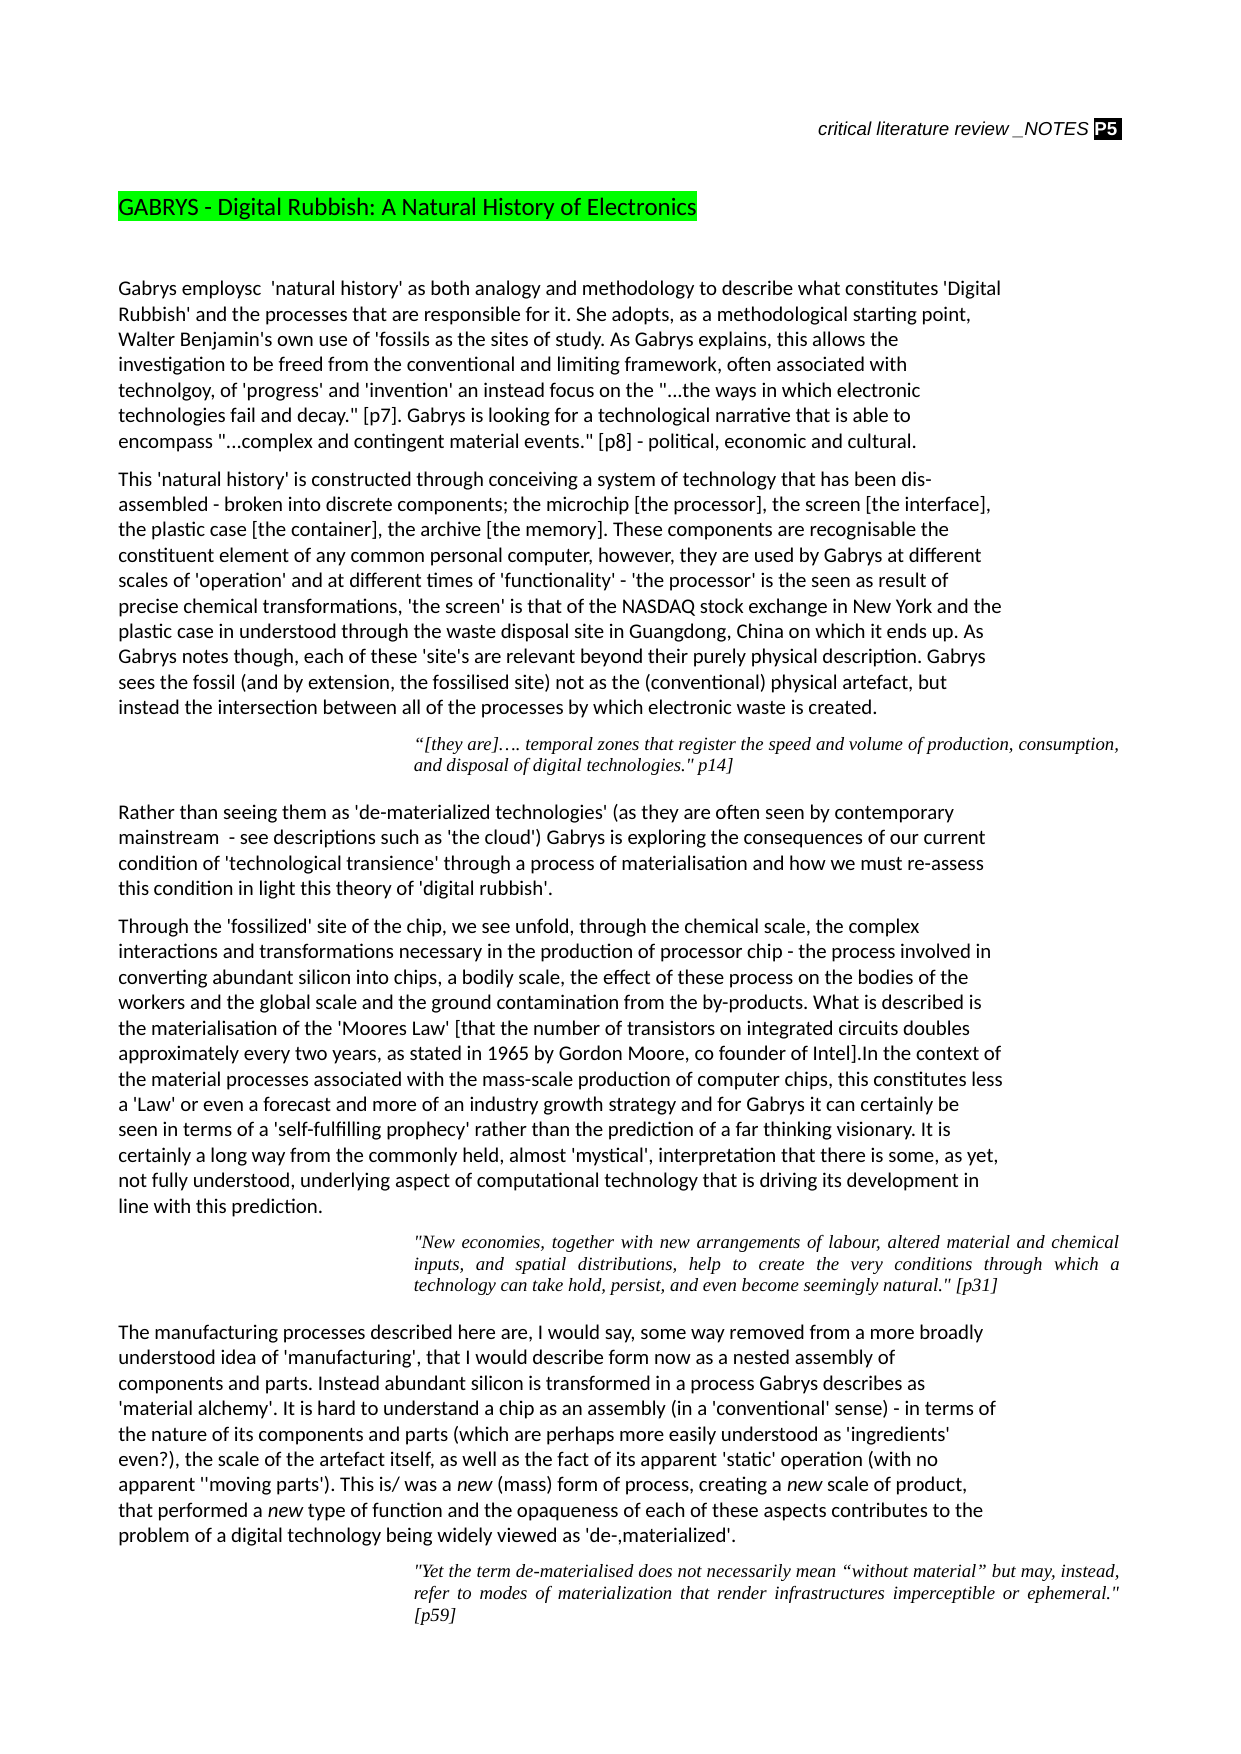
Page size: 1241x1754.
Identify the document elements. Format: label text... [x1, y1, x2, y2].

text “[they are]…. temporal zones that register the speed and volume of production, consumption, and disposal of digital technologies." p14] [413, 732, 1122, 776]
text "New economies, together with new arrangements of labour, altered material and chemical inputs, and spatial distributions, help to create the very conditions through which a technology can take hold, persist, and even become seemingly natural." [p31] [413, 1231, 1122, 1296]
title GABRYS - Digital Rubbish: A Natural History of Electronics [118, 191, 1004, 221]
text This 'natural history' is constructed through conceiving a system of technology that has been dis-assembled - broken into discrete components; the microchip [the processor], the screen [the interface], the plastic case [the container], the archive [the memory]. These components are recognisable the constituent element of any common personal computer, however, they are used by Gabrys at different scales of 'operation' and at different times of 'functionality' - 'the processor' is the seen as result of precise chemical transformations, 'the screen' is that of the NASDAQ stock exchange in New York and the plastic case in understood through the waste disposal site in Guangdong, China on which it ends up. As Gabrys notes though, each of these 'site's are relevant beyond their purely physical description. Gabrys sees the fossil (and by extension, the fossilised site) not as the (conventional) physical artefact, but instead the intersection between all of the processes by which electronic waste is created. [118, 466, 1004, 720]
text Through the 'fossilized' site of the chip, we see unfold, through the chemical scale, the complex interactions and transformations necessary in the production of processor chip - the process involved in converting abundant silicon into chips, a bodily scale, the effect of these process on the bodies of the workers and the global scale and the ground contamination from the by-products. What is described is the materialisation of the 'Moores Law' [that the number of transistors on integrated circuits doubles approximately every two years, as stated in 1965 by Gordon Moore, co founder of Intel].In the context of the material processes associated with the mass-scale production of computer chips, this constitutes less a 'Law' or even a forecast and more of an industry growth strategy and for Gabrys it can certainly be seen in terms of a 'self-fulfilling prophecy' rather than the prediction of a far thinking visionary. It is certainly a long way from the commonly held, almost 'mystical', interpretation that there is some, as yet, not fully understood, underlying aspect of computational technology that is driving its development in line with this prediction. [118, 913, 1004, 1218]
text Gabrys employsc 'natural history' as both analogy and methodology to describe what constitutes 'Digital Rubbish' and the processes that are responsible for it. She adopts, as a methodological starting point, Walter Benjamin's own use of 'fossils as the sites of study. As Gabrys explains, this allows the investigation to be freed from the conventional and limiting framework, often associated with technolgoy, of 'progress' and 'invention' an instead focus on the "...the ways in which electronic technologies fail and decay." [p7]. Gabrys is looking for a technological narrative that is able to encompass "...complex and contingent material events." [p8] - political, economic and cultural. [118, 275, 1004, 453]
text Rather than seeing them as 'de-materialized technologies' (as they are often seen by contemporary mainstream - see descriptions such as 'the cloud') Gabrys is exploring the consequences of our current condition of 'technological transience' through a process of materialisation and how we must re-assess this condition in light this theory of 'digital rubbish'. [118, 799, 1004, 901]
text The manufacturing processes described here are, I would say, some way removed from a more broadly understood idea of 'manufacturing', that I would describe form now as a nested assembly of components and parts. Instead abundant silicon is transformed in a process Gabrys describes as 'material alchemy'. It is hard to understand a chip as an assembly (in a 'conventional' sense) - in terms of the nature of its components and parts (which are perhaps more easily understood as 'ingredients' even?), the scale of the artefact itself, as well as the fact of its apparent 'static' operation (with no apparent ''moving parts'). This is/ was a new (mass) form of process, creating a new scale of product, that performed a new type of function and the opaqueness of each of these aspects contributes to the problem of a digital technology being widely viewed as 'de-,materialized'. [118, 1319, 1004, 1548]
text "Yet the term de-materialised does not necessarily mean “without material” but may, instead, refer to modes of materialization that render infrastructures imperceptible or ephemeral." [p59] [413, 1560, 1122, 1625]
